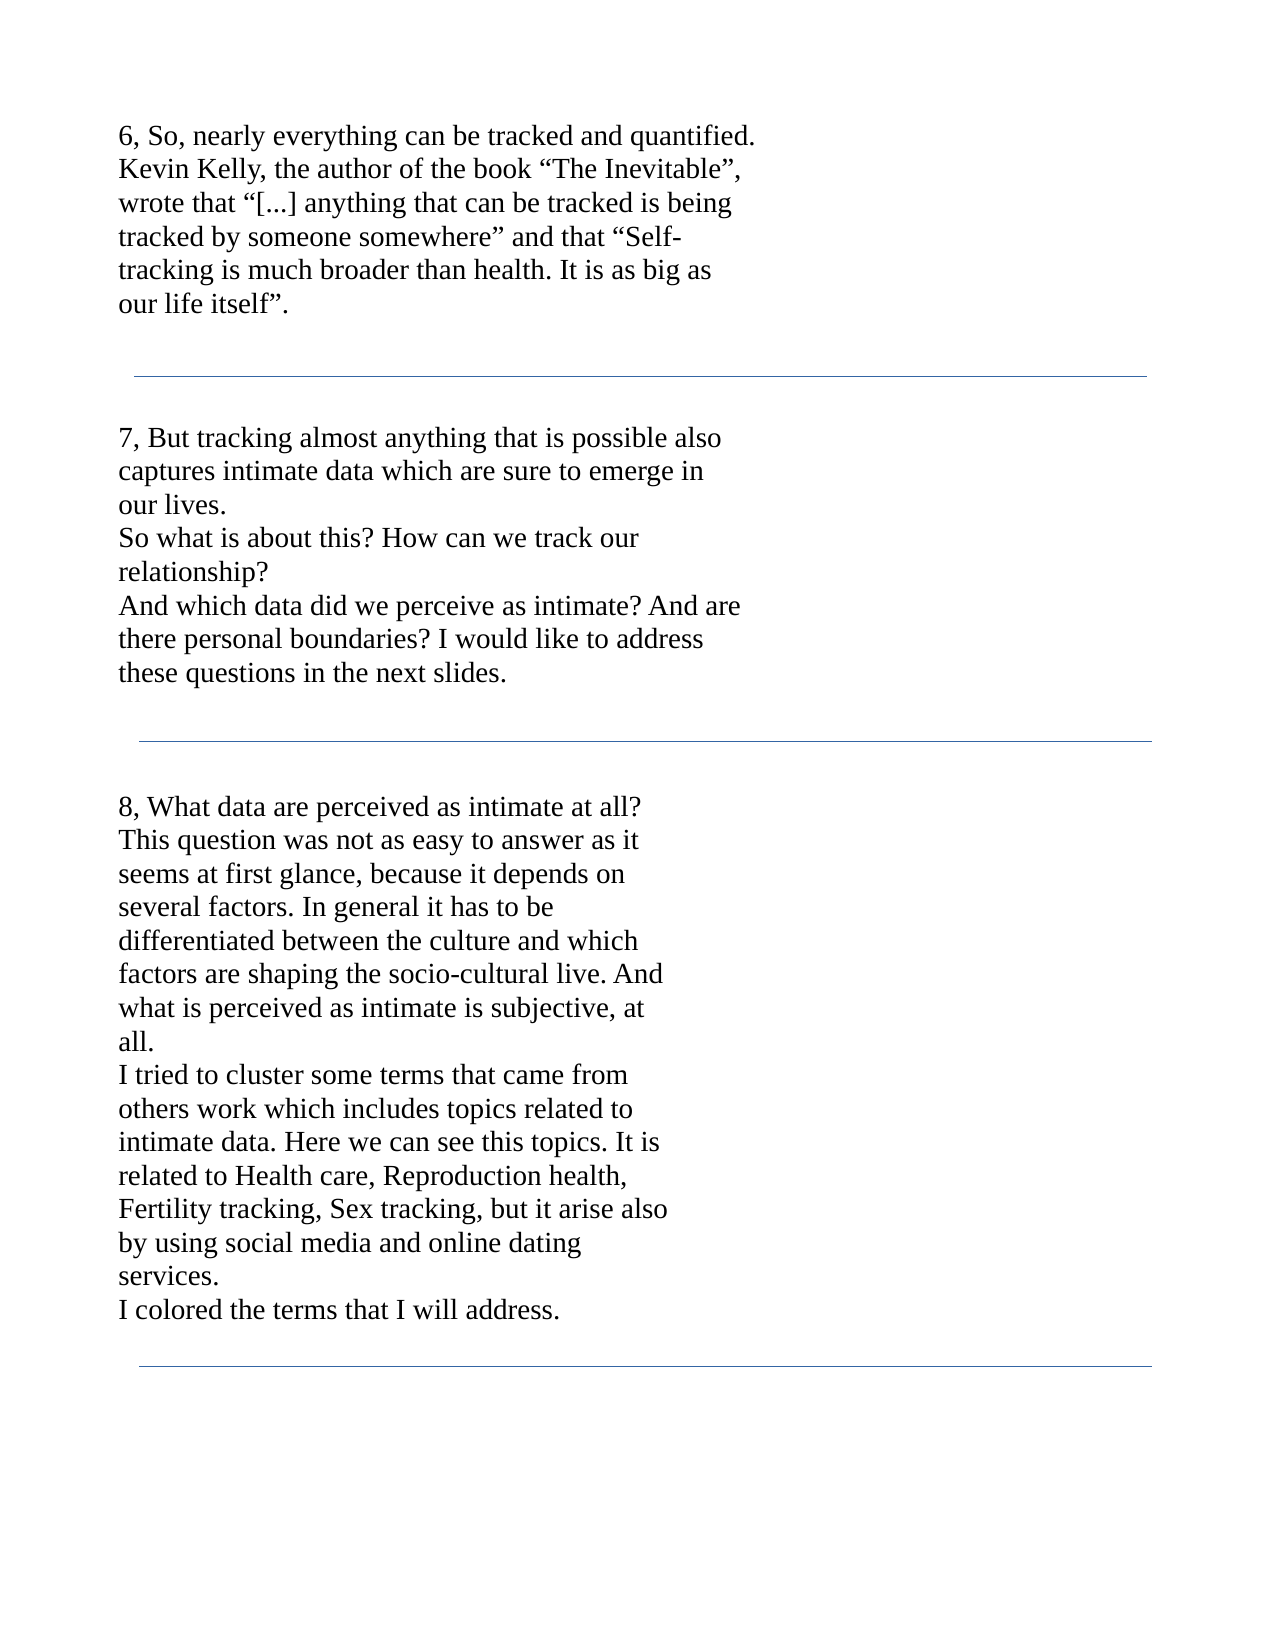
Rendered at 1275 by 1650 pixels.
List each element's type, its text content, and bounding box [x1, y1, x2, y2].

text what is perceived as intimate is subjective, at [118, 990, 1157, 1024]
text others work which includes topics related to [118, 1091, 1157, 1124]
text 8, What data are perceived as intimate at all? [118, 789, 1157, 822]
text wrote that “[...] anything that can be tracked is being [118, 185, 1157, 219]
text And which data did we perceive as intimate? And are [118, 588, 1157, 621]
text This question was not as easy to answer as it [118, 822, 1157, 856]
text Kevin Kelly, the author of the book “The Inevitable”, [118, 152, 1157, 185]
text captures intimate data which are sure to emerge in [118, 453, 1157, 487]
text tracking is much broader than health. It is as big as [118, 252, 1157, 286]
text our life itself”. [118, 286, 1157, 319]
text factors are shaping the socio-cultural live. And [118, 957, 1157, 990]
text tracked by someone somewhere” and that “Self- [118, 219, 1157, 252]
text I tried to cluster some terms that came from [118, 1057, 1157, 1091]
text these questions in the next slides. [118, 655, 1157, 688]
text related to Health care, Reproduction health, [118, 1158, 1157, 1191]
text differentiated between the culture and which [118, 923, 1157, 957]
text Fertility tracking, Sex tracking, but it arise also [118, 1191, 1157, 1225]
text 6, So, nearly everything can be tracked and quantified. [118, 118, 1157, 152]
text seems at first glance, because it depends on [118, 856, 1157, 889]
text several factors. In general it has to be [118, 889, 1157, 923]
text relationship? [118, 554, 1157, 588]
text So what is about this? How can we track our [118, 521, 1157, 554]
text our lives. [118, 487, 1157, 521]
text intimate data. Here we can see this topics. It is [118, 1124, 1157, 1158]
text 7, But tracking almost anything that is possible also [118, 420, 1157, 453]
text services. [118, 1258, 1157, 1292]
text all. [118, 1024, 1157, 1057]
text I colored the terms that I will address. [118, 1292, 1157, 1326]
text by using social media and online dating [118, 1225, 1157, 1258]
text there personal boundaries? I would like to address [118, 621, 1157, 655]
